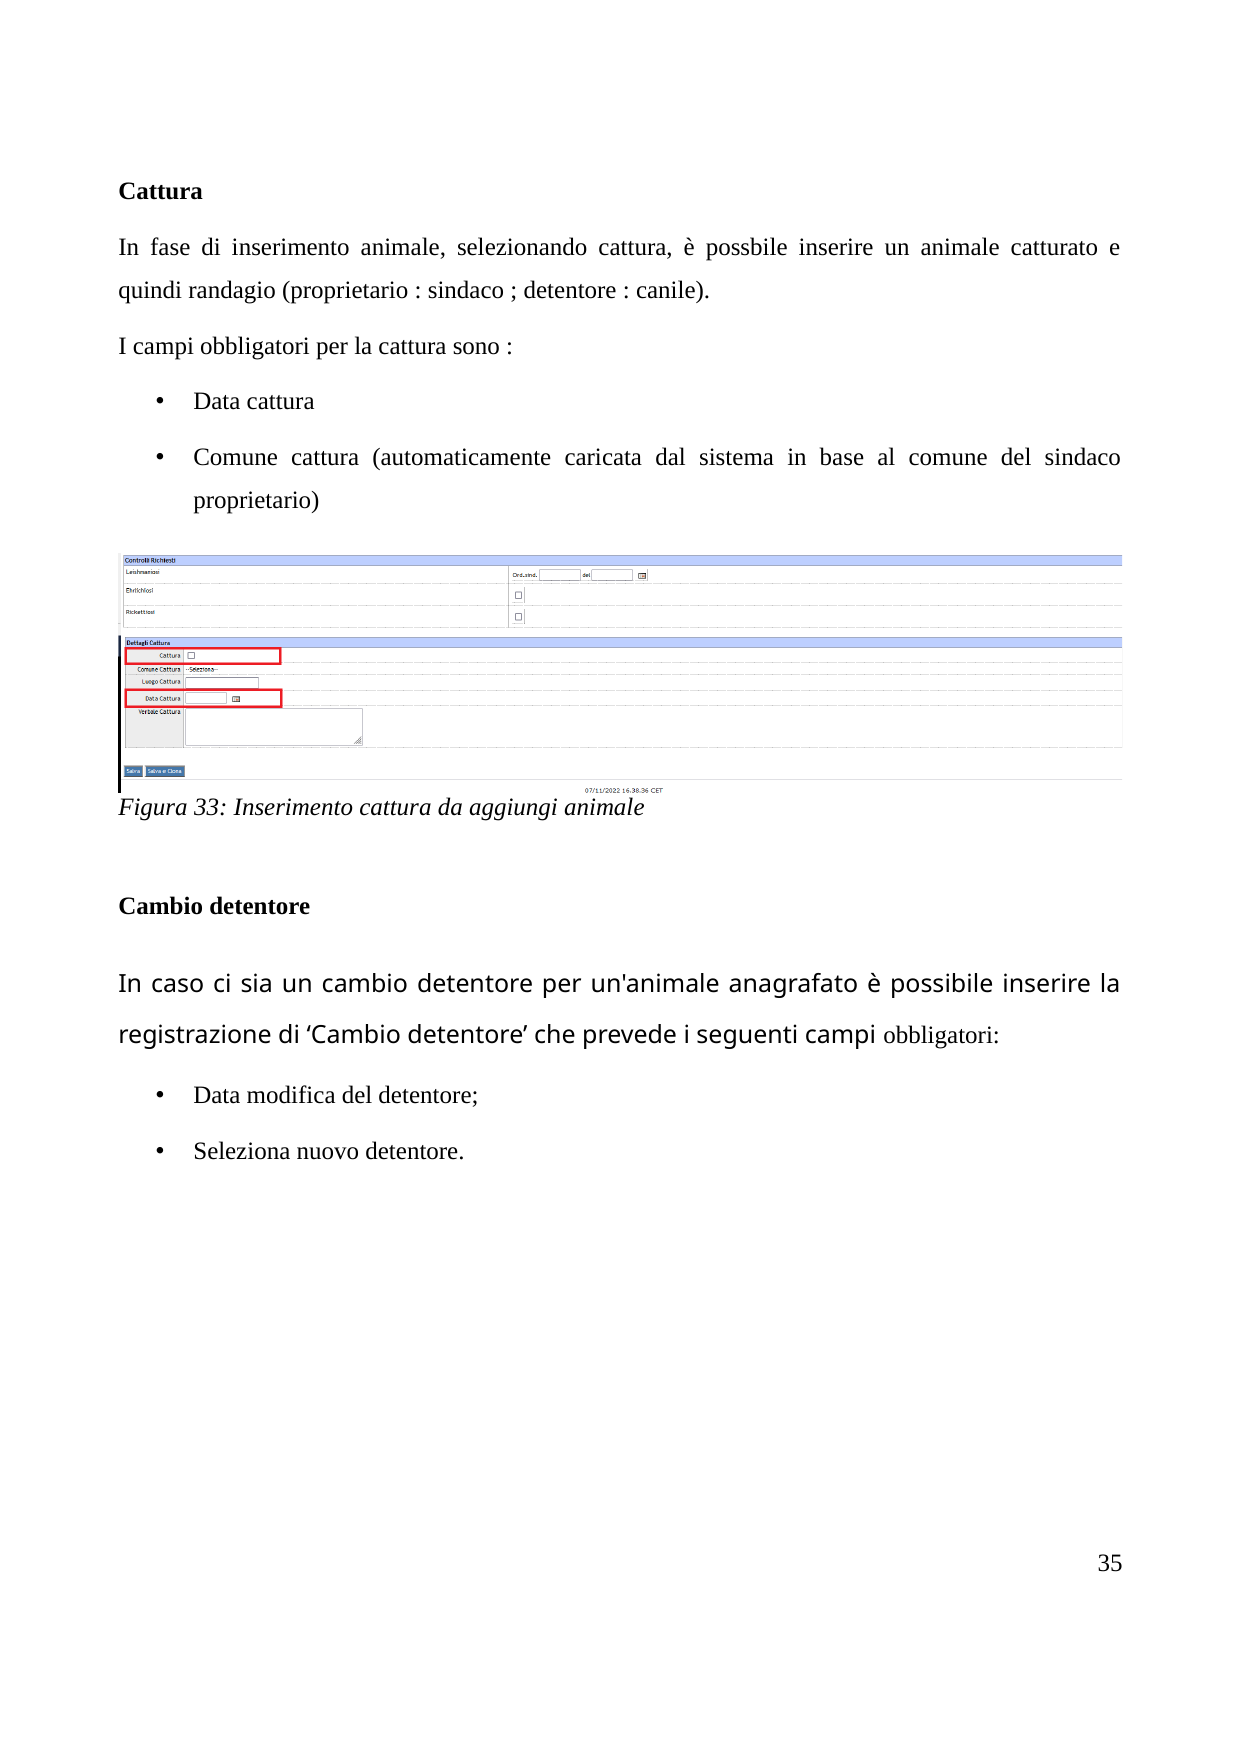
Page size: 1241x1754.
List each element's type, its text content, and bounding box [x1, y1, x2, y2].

list Data modifica del detentore; [156, 1080, 1122, 1109]
list Data cattura [156, 386, 1122, 415]
text Figura 33: Inserimento cattura da aggiungi animale [118, 793, 1122, 821]
list Seleziona nuovo detentore. [156, 1136, 1122, 1164]
list Comune cattura (automaticamente caricata dal sistema in base al comune del sindaco proprietario) [156, 442, 1122, 514]
text In fase di inserimento animale, selezionando cattura, è possbile inserire un animale catturato e quindi randagio (proprietario : sindaco ; detentore : canile). [118, 232, 1122, 304]
text I campi obbligatori per la cattura sono : [118, 331, 1122, 359]
text Cambio detentore [118, 891, 1122, 920]
text Cattura [118, 176, 1122, 205]
text In caso ci sia un cambio detentore per un'animale anagrafato è possibile inserire la registrazione di ‘Cambio detentore’ che prevede i seguenti campi obbligatori: [118, 920, 1122, 1051]
picture [118, 553, 1123, 793]
